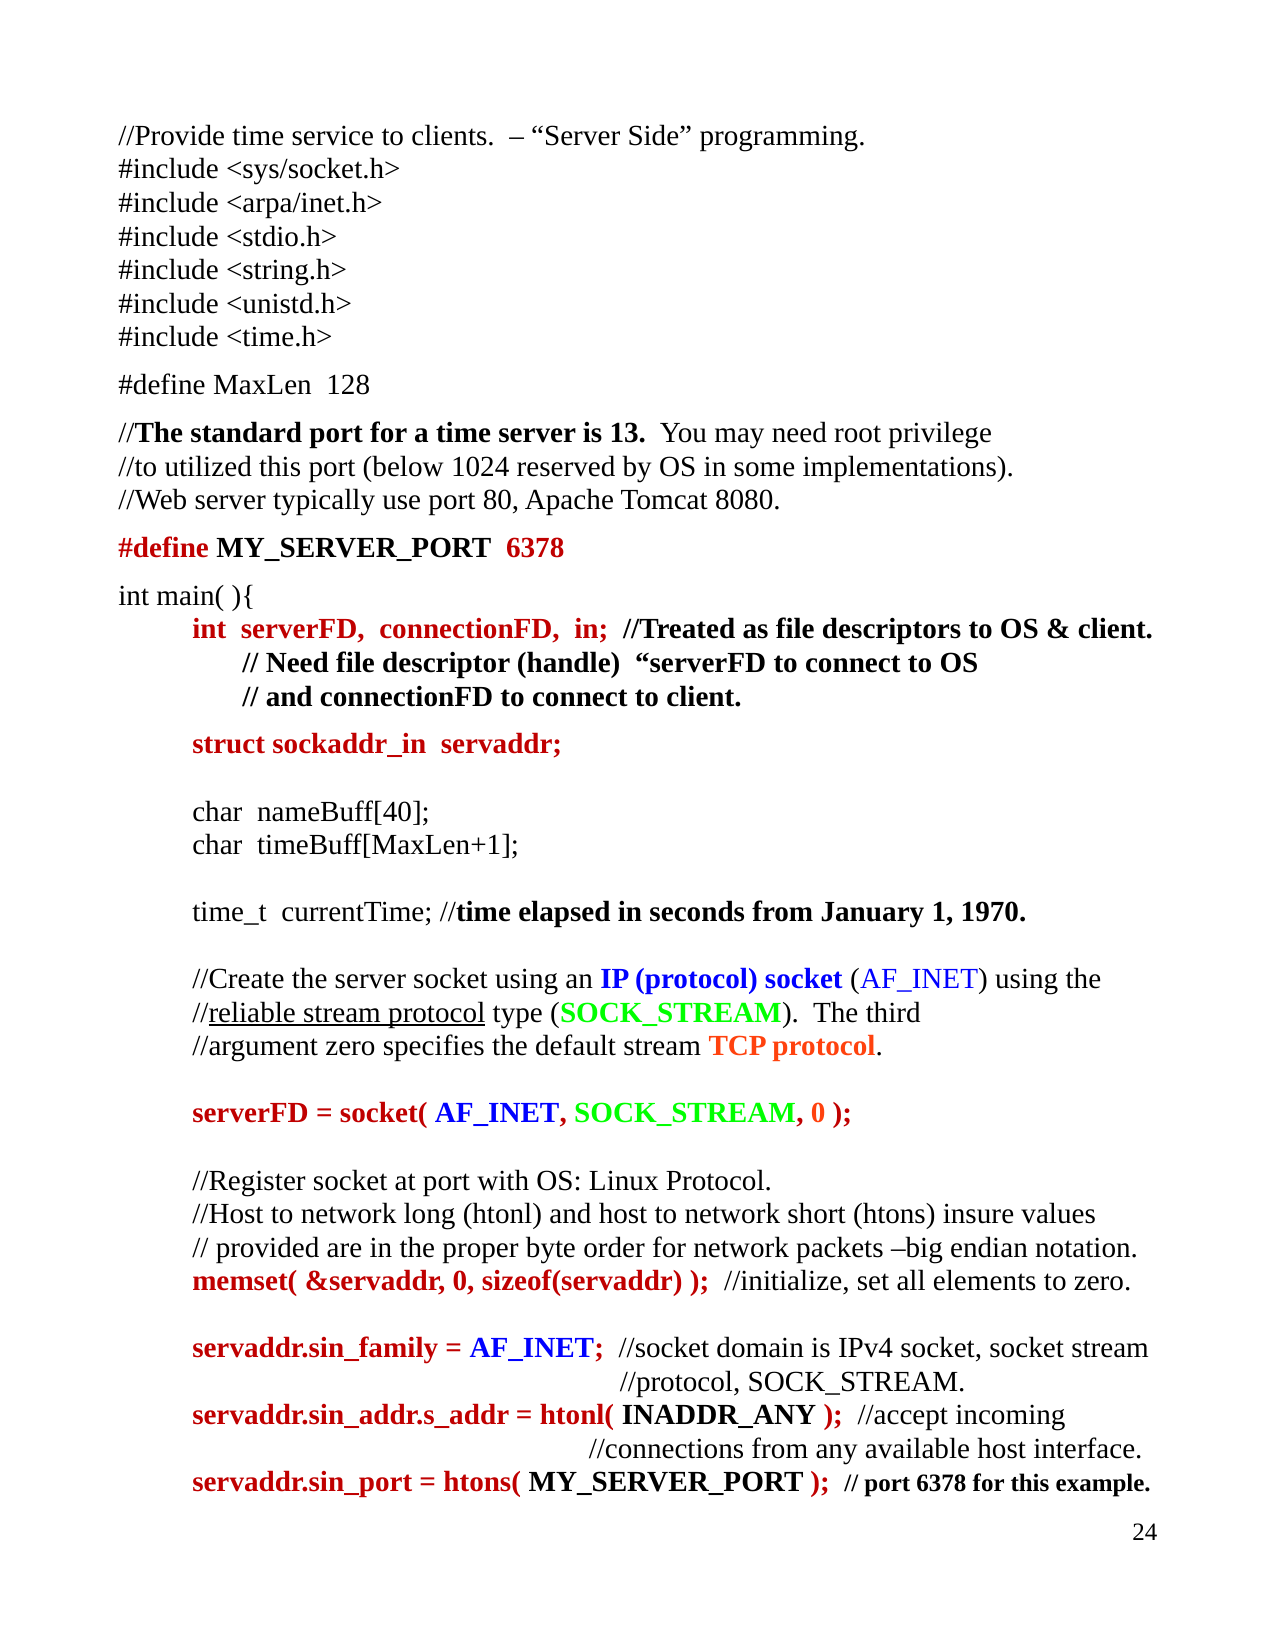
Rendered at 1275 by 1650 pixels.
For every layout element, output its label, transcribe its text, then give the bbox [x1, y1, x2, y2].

text #define MY_SERVER_PORT 6378 [118, 530, 1157, 564]
text //to utilized this port (below 1024 reserved by OS in some implementations). [118, 449, 1157, 482]
text //reliable stream protocol type (SOCK_STREAM). The third [118, 995, 1157, 1028]
text // provided are in the proper byte order for network packets –big endian notation. [118, 1230, 1157, 1263]
text //argument zero specifies the default stream TCP protocol. [118, 1028, 1157, 1062]
text // and connectionFD to connect to client. [118, 679, 1157, 712]
text //Register socket at port with OS: Linux Protocol. [118, 1163, 1157, 1196]
text //protocol, SOCK_STREAM. [118, 1364, 1157, 1397]
text //connections from any available host interface. [118, 1431, 1157, 1464]
text memset( &servaddr, 0, sizeof(servaddr) ); //initialize, set all elements to zero. [118, 1263, 1157, 1297]
text //The standard port for a time server is 13. You may need root privilege [118, 415, 1157, 449]
text char nameBuff[40]; [118, 794, 1157, 827]
text int main( ){ [118, 578, 1157, 612]
text serverFD = socket( AF_INET, SOCK_STREAM, 0 ); [118, 1096, 1157, 1129]
text servaddr.sin_family = AF_INET; //socket domain is IPv4 socket, socket stream [118, 1330, 1157, 1364]
text #include <stdio.h> [118, 219, 1157, 252]
text servaddr.sin_addr.s_addr = htonl( INADDR_ANY ); //accept incoming [118, 1397, 1157, 1431]
text struct sockaddr_in servaddr; [118, 727, 1157, 760]
text #include <unistd.h> [118, 286, 1157, 319]
text char timeBuff[MaxLen+1]; [118, 827, 1157, 861]
text #include <arpa/inet.h> [118, 185, 1157, 219]
text // Need file descriptor (handle) “serverFD to connect to OS [118, 645, 1157, 679]
text int serverFD, connectionFD, in; //Treated as file descriptors to OS & client. [118, 612, 1157, 645]
text #include <string.h> [118, 252, 1157, 286]
text //Provide time service to clients. – “Server Side” programming. [118, 118, 1157, 152]
text //Host to network long (htonl) and host to network short (htons) insure values [118, 1196, 1157, 1230]
text time_t currentTime; //time elapsed in seconds from January 1, 1970. [118, 894, 1157, 928]
text //Create the server socket using an IP (protocol) socket (AF_INET) using the [118, 961, 1157, 995]
text #include <sys/socket.h> [118, 152, 1157, 185]
text #define MaxLen 128 [118, 367, 1157, 401]
text //Web server typically use port 80, Apache Tomcat 8080. [118, 482, 1157, 516]
text #include <time.h> [118, 319, 1157, 353]
text servaddr.sin_port = htons( MY_SERVER_PORT ); // port 6378 for this example. [118, 1464, 1157, 1498]
